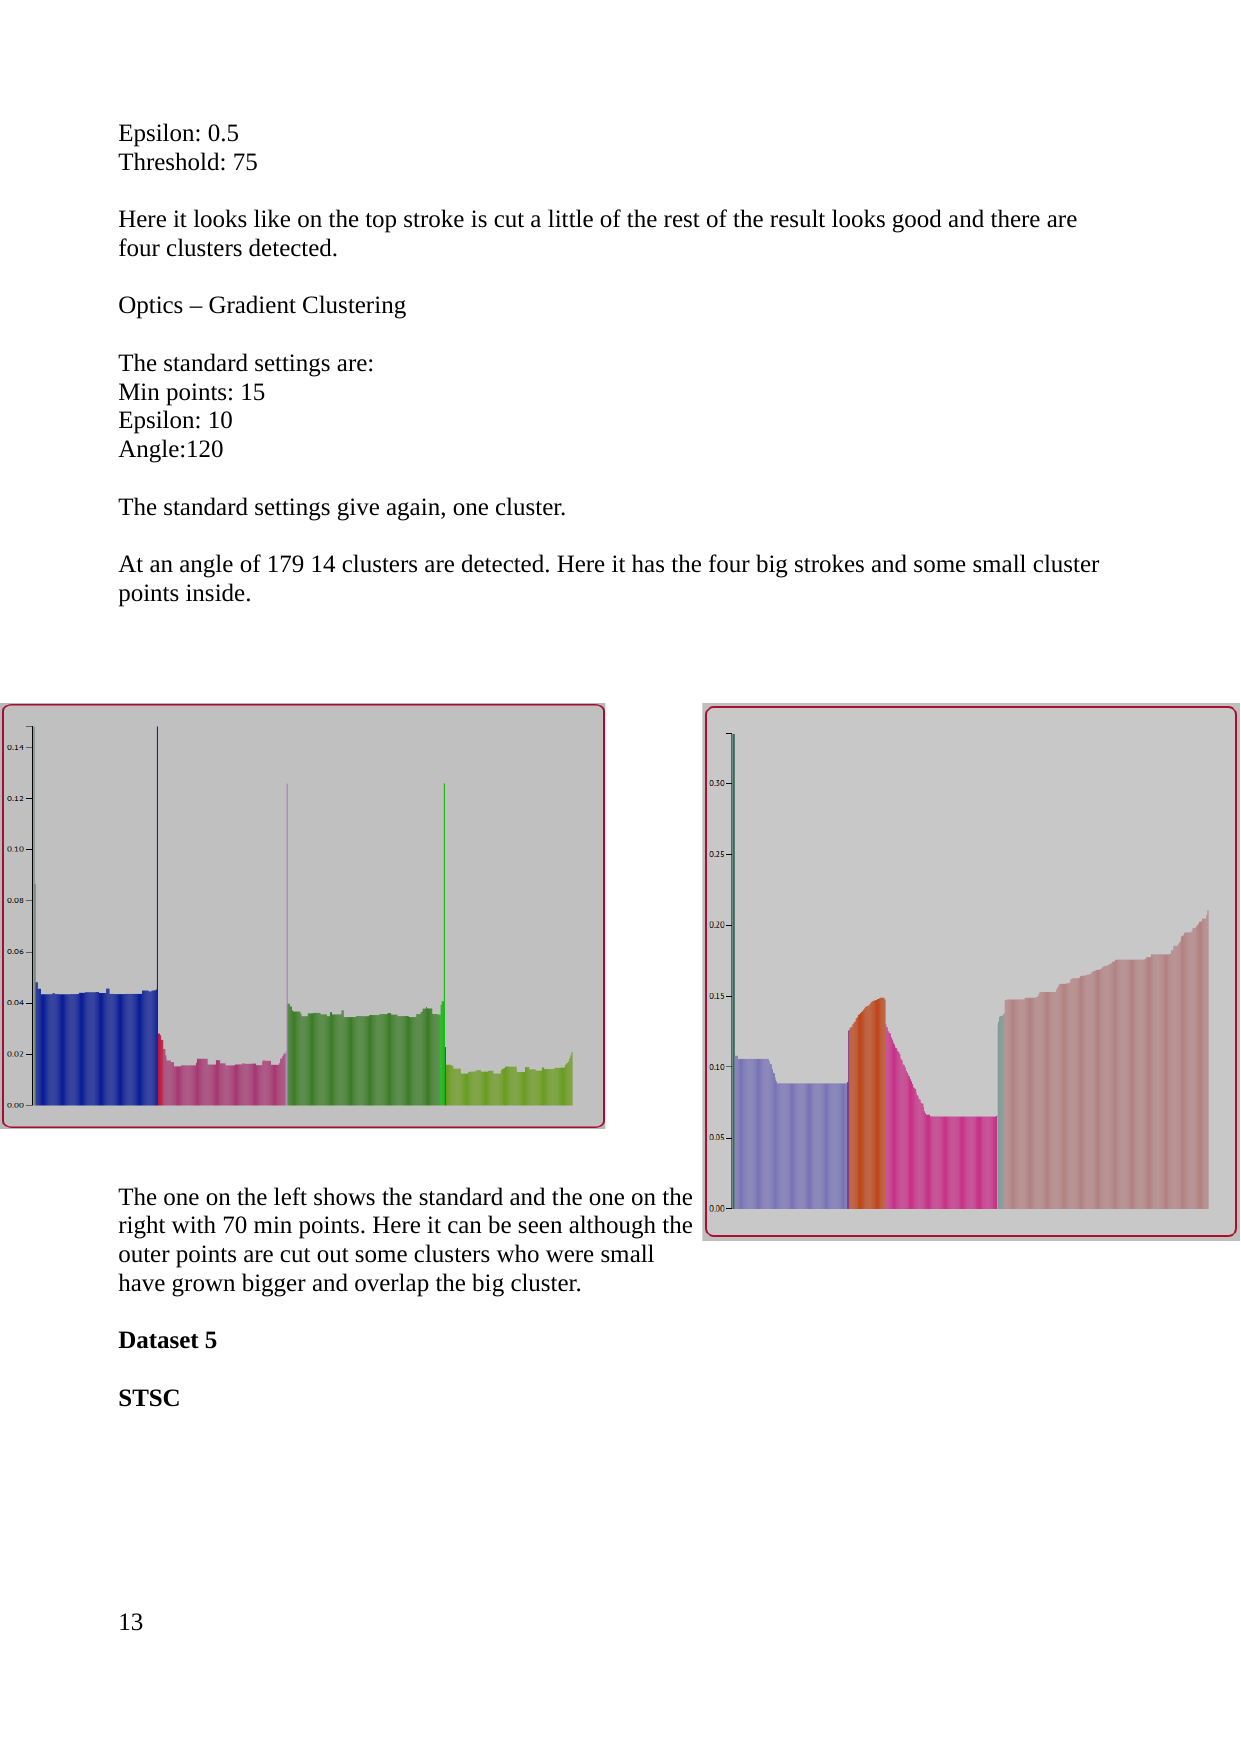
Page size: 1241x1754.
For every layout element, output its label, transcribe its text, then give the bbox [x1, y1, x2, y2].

picture [702, 703, 1240, 1241]
text Epsilon: 10 [118, 406, 1122, 434]
text Min points: 15 [118, 377, 1122, 406]
text Epsilon: 0.5 [118, 118, 1122, 147]
picture [0, 703, 606, 1129]
text Optics – Gradient Clustering [118, 291, 1122, 319]
text At an angle of 179 14 clusters are detected. Here it has the four big strokes and some small cluster points inside. [118, 549, 1122, 607]
text STSC [118, 1383, 1122, 1412]
text The standard settings are: [118, 348, 1122, 377]
text Angle:120 [118, 434, 1122, 463]
text The standard settings give again, one cluster. [118, 492, 1122, 521]
text Threshold: 75 [118, 147, 1122, 176]
text The one on the left shows the standard and the one on the right with 70 min points. Here it can be seen although the outer points are cut out some clusters who were small have grown bigger and overlap the big cluster. [118, 1182, 1122, 1297]
text Here it looks like on the top stroke is cut a little of the rest of the result looks good and there are four clusters detected. [118, 204, 1122, 262]
text Dataset 5 [118, 1326, 1122, 1354]
